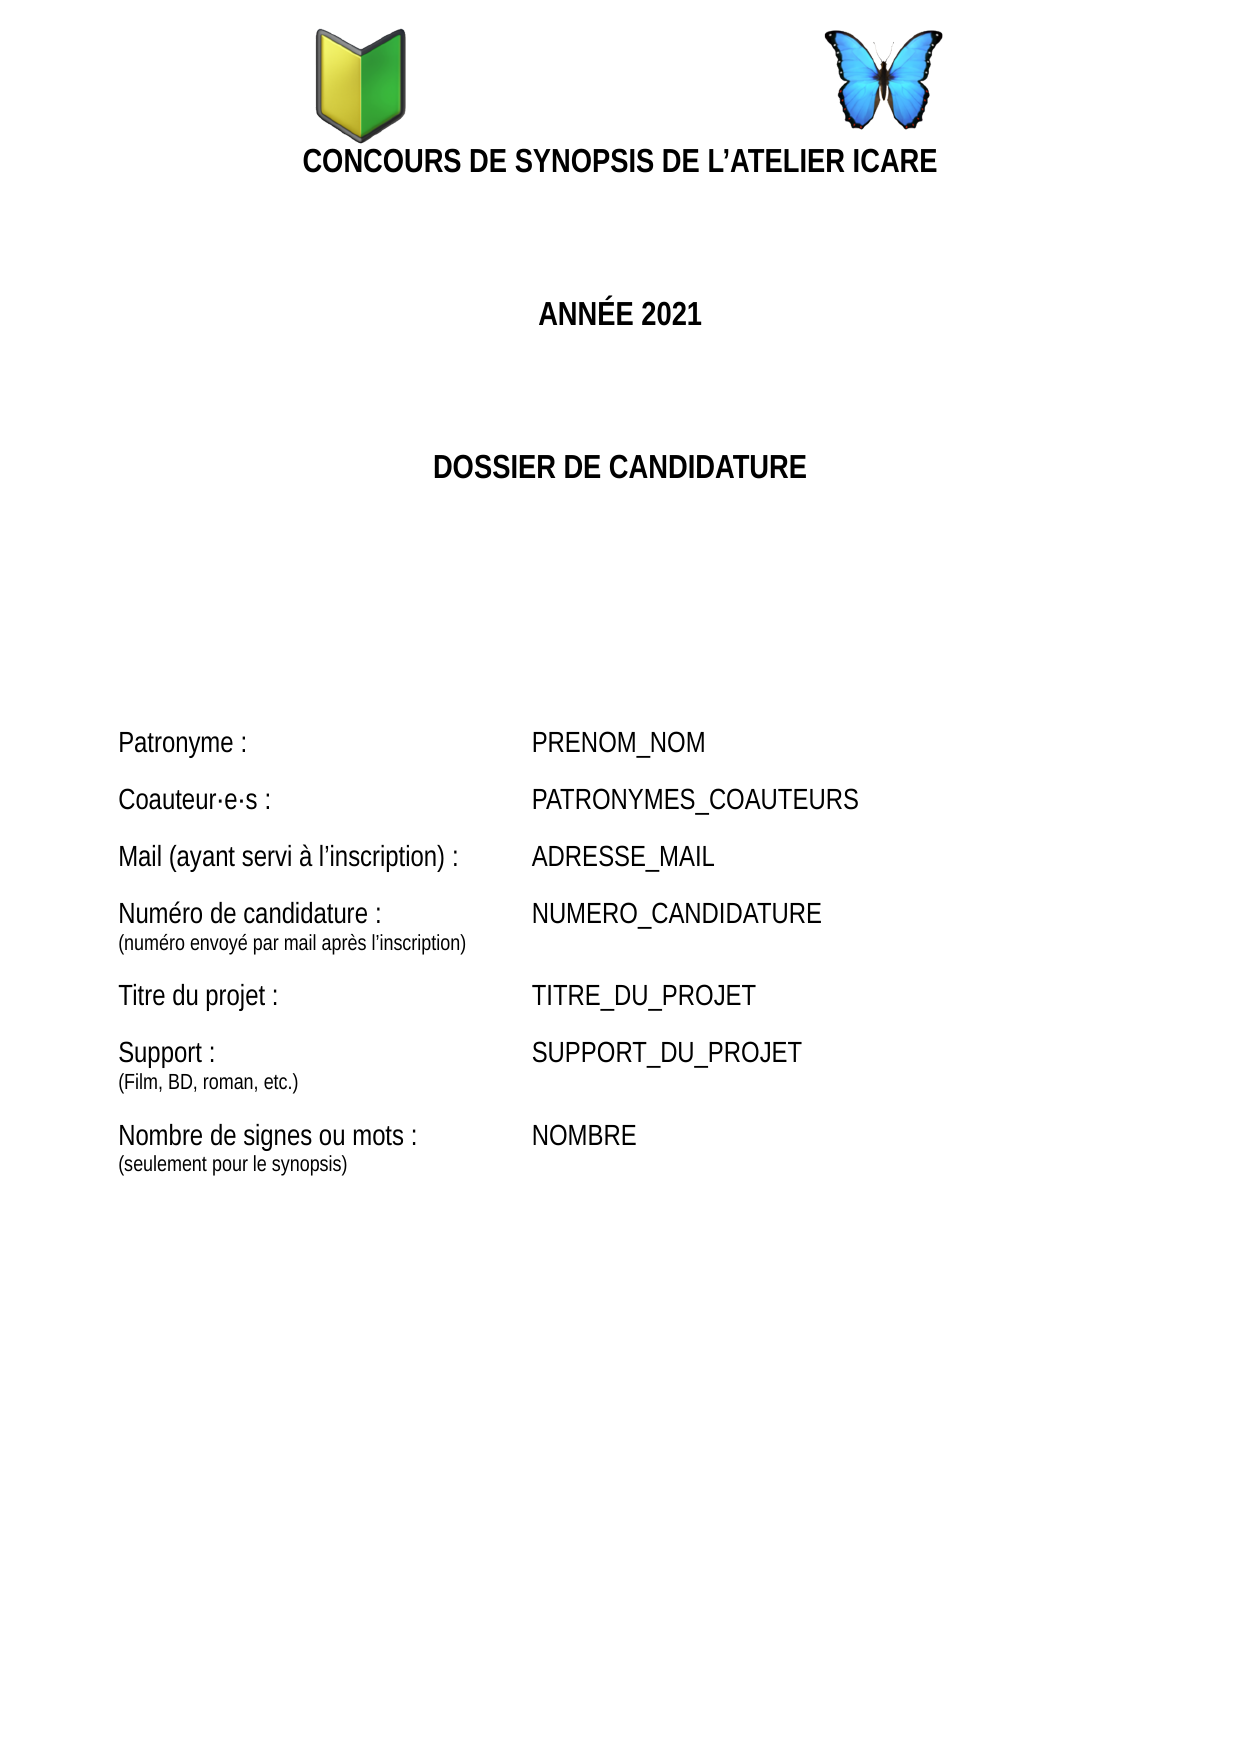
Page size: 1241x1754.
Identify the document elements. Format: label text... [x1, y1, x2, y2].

text (numéro envoyé par mail après l’inscription) [118, 929, 1122, 955]
text CONCOURS DE SYNOPSIS DE L’ATELIER ICARE [118, 142, 1122, 180]
text Mail (ayant servi à l’inscription) : ADRESSE_MAIL [118, 839, 1122, 872]
text Patronyme : PRENOM_NOM [118, 725, 1122, 758]
text Nombre de signes ou mots : NOMBRE [118, 1118, 1122, 1151]
text Titre du projet : TITRE_DU_PROJET [118, 978, 1122, 1012]
picture [302, 25, 421, 144]
text Coauteur·e·s : PATRONYMES_COAUTEURS [118, 782, 1122, 815]
text DOSSIER DE CANDIDATURE [118, 448, 1122, 486]
text (seulement pour le synopsis) [118, 1151, 1122, 1176]
text Numéro de candidature : NUMERO_CANDIDATURE [118, 896, 1122, 929]
text (Film, BD, roman, etc.) [118, 1069, 1122, 1094]
text Support : SUPPORT_DU_PROJET [118, 1035, 1122, 1069]
text ANNÉE 2021 [118, 295, 1122, 333]
picture [824, 19, 943, 138]
